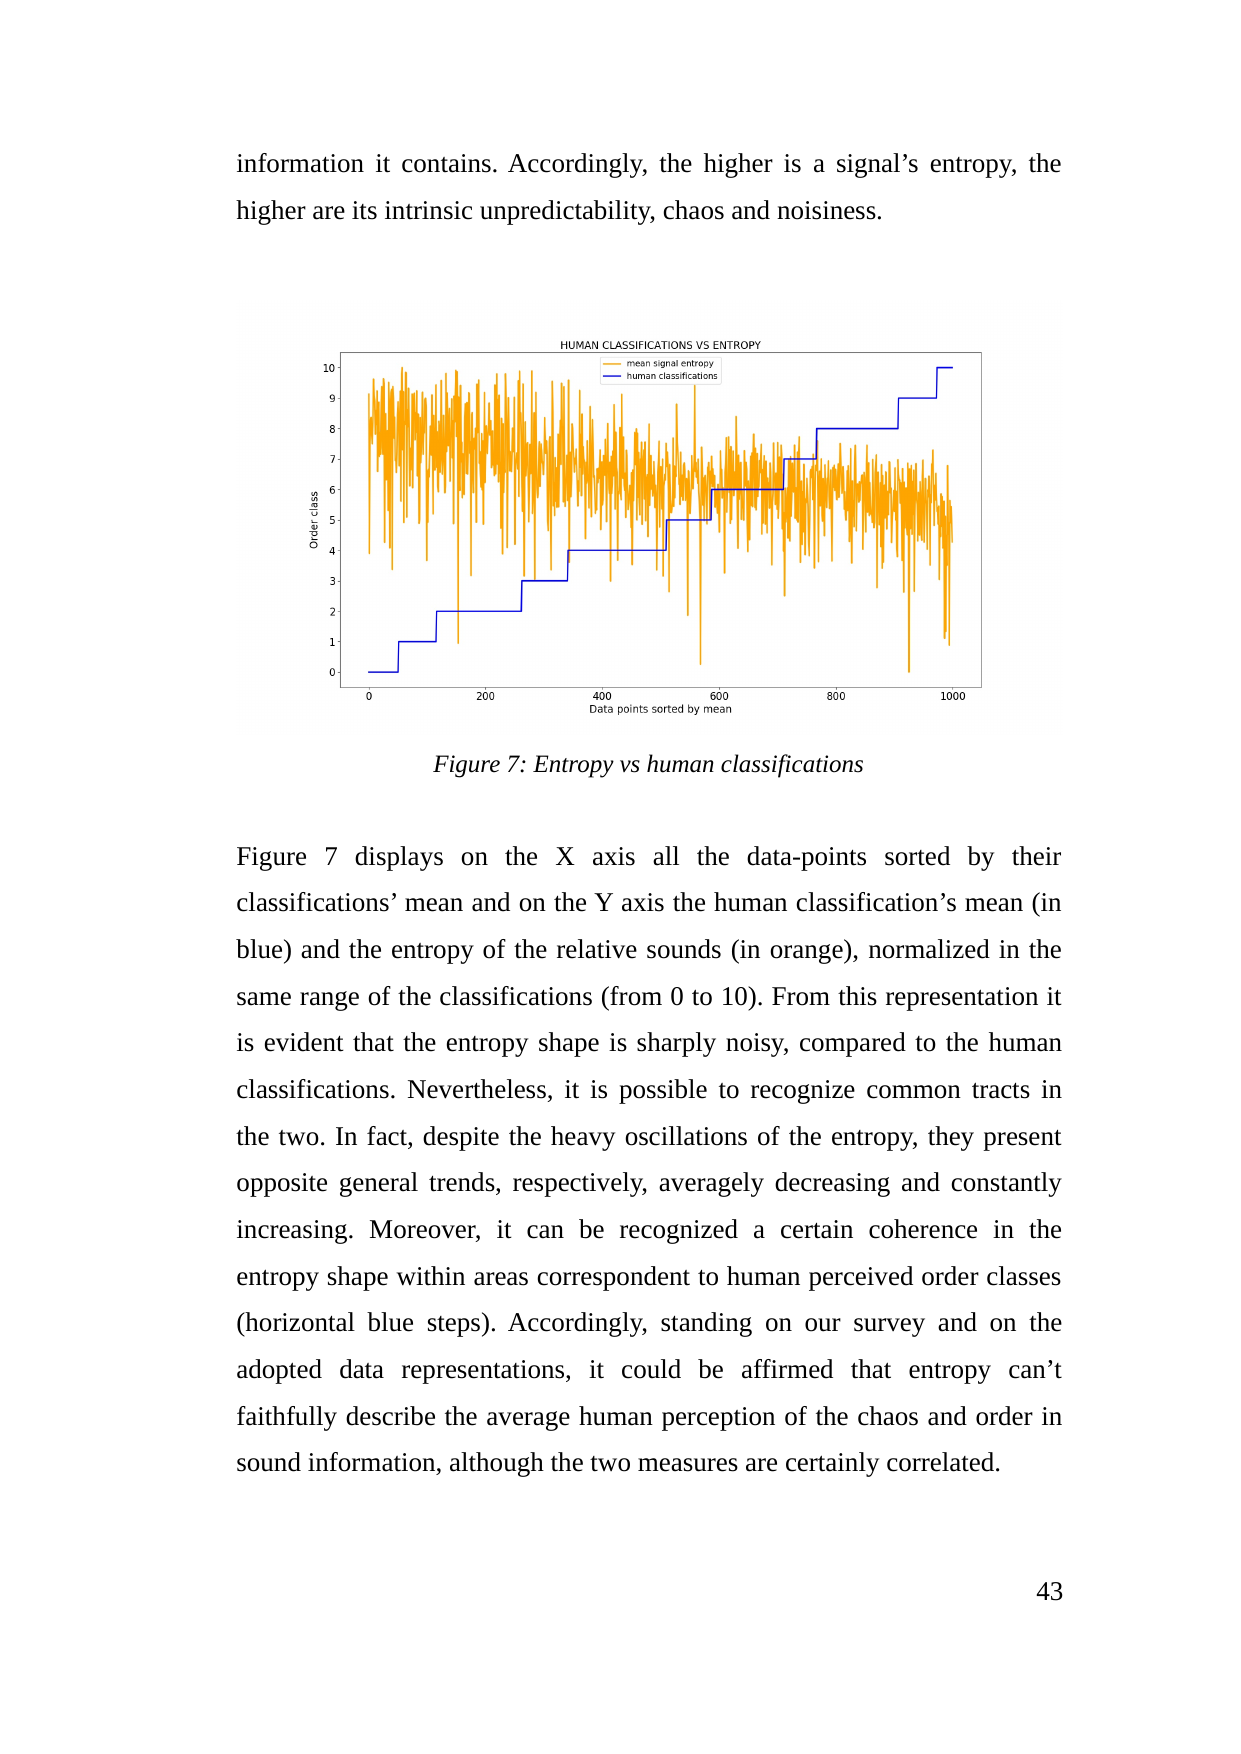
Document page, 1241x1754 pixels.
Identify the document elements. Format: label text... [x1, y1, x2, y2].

text Figure 7 displays on the X axis all the data-points sorted by their classifications’ mean and on the Y axis the human classification’s mean (in blue) and the entropy of the relative sounds (in orange), normalized in the same range of the classifications (from 0 to 10). From this representation it is evident that the entropy shape is sharply noisy, compared to the human classifications. Nevertheless, it is possible to recognize common tracts in the two. In fact, despite the heavy oscillations of the entropy, they present opposite general trends, respectively, averagely decreasing and constantly increasing. Moreover, it can be recognized a certain coherence in the entropy shape within areas correspondent to human perceived order classes (horizontal blue steps). Accordingly, standing on our survey and on the adopted data representations, it could be affirmed that entropy can’t faithfully describe the average human perception of the chaos and order in sound information, although the two measures are certainly correlated. [236, 840, 1063, 1478]
picture [236, 300, 1063, 735]
text Figure 7: Entropy vs human classifications [236, 735, 1063, 778]
text information it contains. Accordingly, the higher is a signal’s entropy, the higher are its intrinsic unpredictability, chaos and noisiness. [236, 148, 1063, 225]
